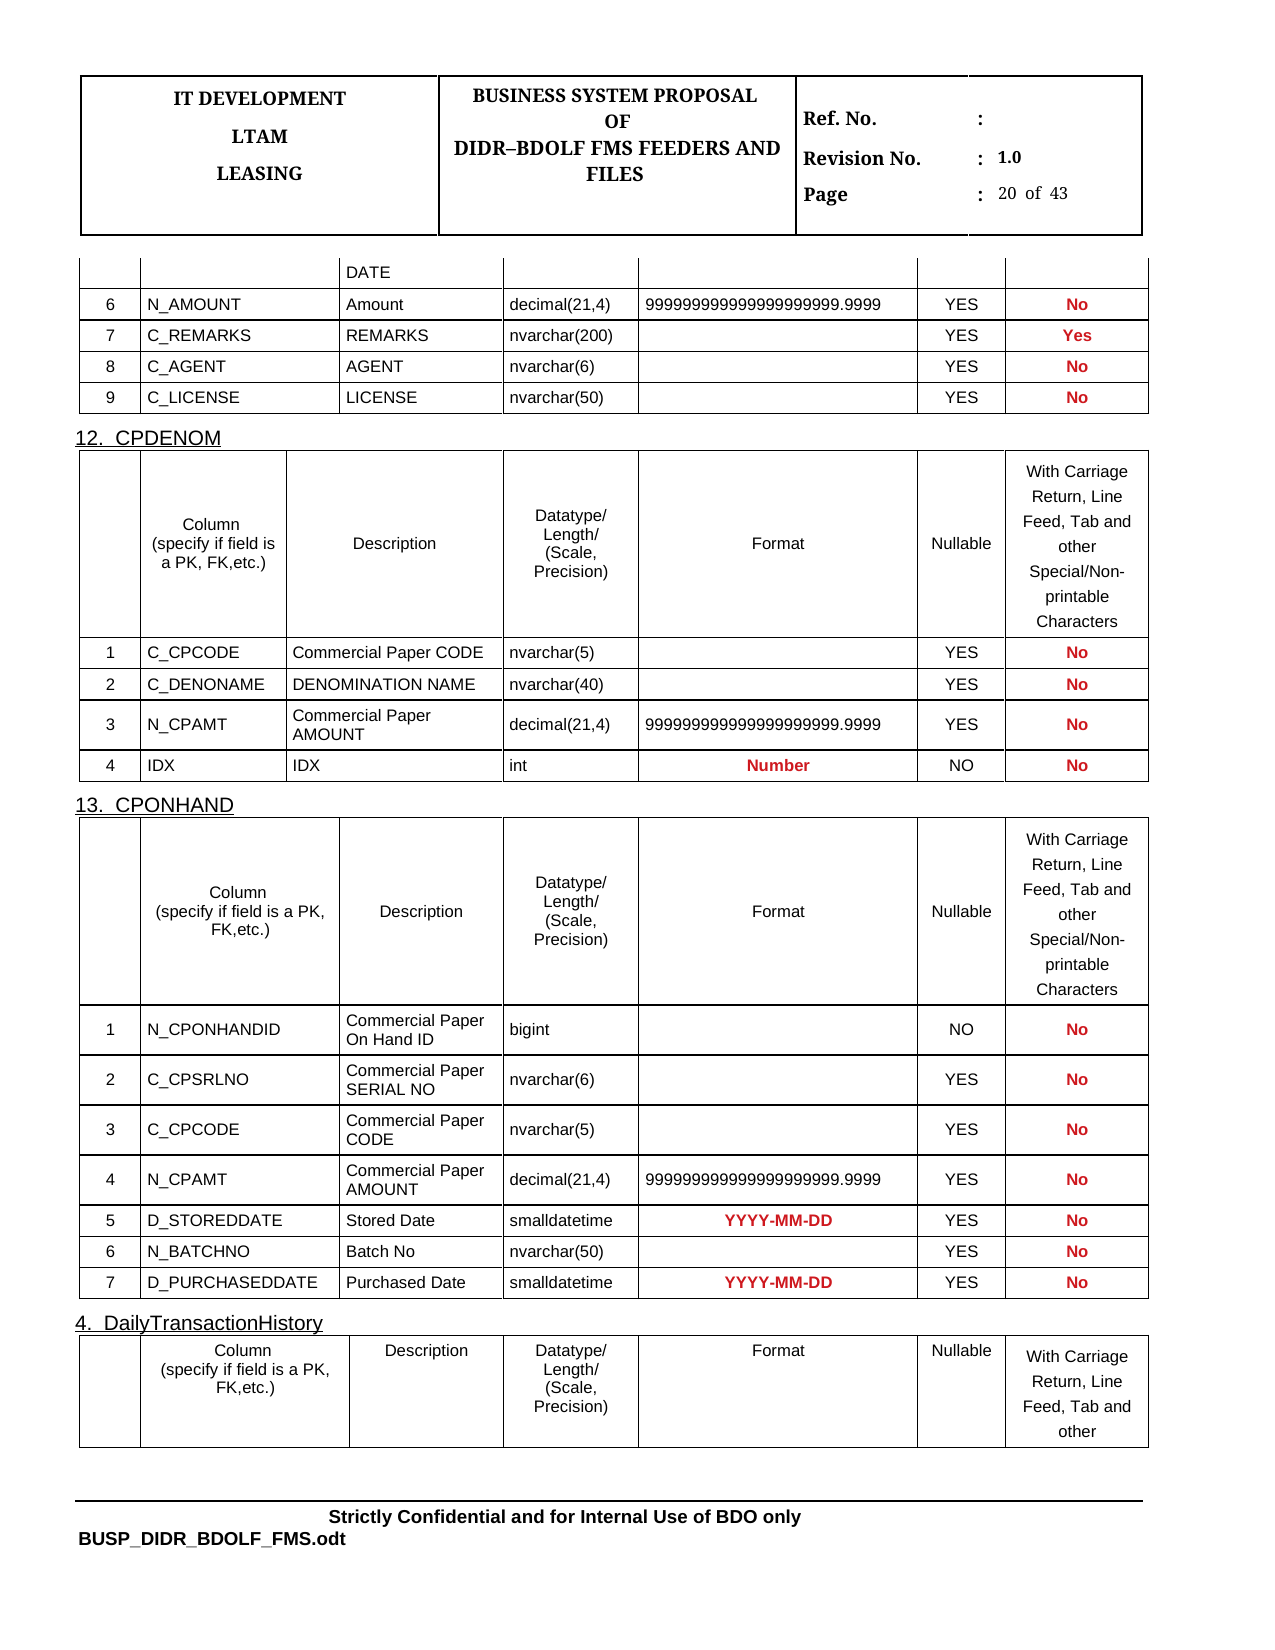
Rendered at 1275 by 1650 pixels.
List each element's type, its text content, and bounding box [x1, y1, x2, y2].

table_cell N_CPAMT [141, 701, 286, 749]
table_cell C_LICENSE [141, 383, 339, 413]
table_header Nullable [918, 1336, 1005, 1447]
table_cell 1 [80, 1006, 140, 1054]
table_cell C_AGENT [141, 352, 339, 382]
table_cell [639, 1006, 917, 1054]
table_cell No [1006, 1106, 1148, 1154]
table_cell IDX [141, 751, 286, 781]
table_header Description [287, 451, 502, 637]
table_cell No [1006, 352, 1148, 382]
table_cell [639, 669, 917, 699]
table_cell [1006, 258, 1148, 288]
table_cell No [1006, 1237, 1148, 1267]
table_cell 4 [80, 1156, 140, 1204]
table_header Datatype/Length/ (Scale, Precision) [504, 818, 638, 1004]
table_cell Commercial Paper SERIAL NO [340, 1056, 502, 1104]
table_cell [639, 1056, 917, 1104]
table_cell Commercial Paper CODE [287, 638, 502, 668]
table_header Nullable [918, 451, 1004, 637]
table_cell [504, 258, 638, 288]
table_cell No [1006, 1206, 1148, 1236]
table_cell YYYY-MM-DD [639, 1268, 917, 1298]
table_cell 999999999999999999999.9999 [639, 289, 917, 319]
table_cell 2 [80, 669, 140, 699]
table_cell C_CPSRLNO [141, 1056, 339, 1104]
table_cell YES [918, 1056, 1005, 1104]
table_cell Commercial Paper On Hand ID [340, 1006, 502, 1054]
table_cell YES [918, 1237, 1005, 1267]
table_cell 999999999999999999999.9999 [639, 1156, 917, 1204]
table_cell nvarchar(50) [504, 1237, 638, 1267]
table_cell [141, 258, 339, 288]
table_cell YES [918, 289, 1005, 319]
table_cell 3 [80, 701, 140, 749]
table_cell C_REMARKS [141, 321, 339, 351]
table_cell Stored Date [340, 1206, 502, 1236]
text 12. CPDENOM [75, 426, 1143, 449]
table_cell nvarchar(5) [504, 1106, 638, 1154]
table_cell No [1006, 701, 1148, 749]
table_header Column (specify if field is a PK, FK,etc.) [141, 1336, 349, 1447]
table_cell [918, 258, 1005, 288]
table_cell N_CPAMT [141, 1156, 339, 1204]
table_cell No [1006, 1156, 1148, 1204]
table_cell YES [918, 701, 1004, 749]
table_cell [639, 383, 917, 413]
table_cell 4 [80, 751, 140, 781]
table_cell No [1006, 638, 1148, 668]
table_cell nvarchar(6) [504, 1056, 638, 1104]
table_header Column (specify if field is a PK, FK,etc.) [141, 818, 339, 1004]
table_cell REMARKS [340, 321, 502, 351]
table_cell No [1006, 383, 1148, 413]
table_cell Number [639, 751, 917, 781]
table_cell C_CPCODE [141, 1106, 339, 1154]
table_cell YYYY-MM-DD [639, 1206, 917, 1236]
table_cell 1 [80, 638, 140, 668]
table_cell nvarchar(200) [504, 321, 638, 351]
table_header [80, 451, 140, 637]
table_cell Commercial Paper CODE [340, 1106, 502, 1154]
table_cell 6 [80, 289, 140, 319]
table_cell 7 [80, 1268, 140, 1298]
table_cell nvarchar(40) [504, 669, 638, 699]
table_header With Carriage Return, Line Feed, Tab and other [1006, 1336, 1148, 1447]
table_cell NO [918, 751, 1004, 781]
table_cell No [1006, 1006, 1148, 1054]
table_cell No [1006, 669, 1148, 699]
table_cell [639, 258, 917, 288]
table_cell No [1006, 289, 1148, 319]
table_cell [80, 258, 140, 288]
table_cell C_DENONAME [141, 669, 286, 699]
table_header Format [639, 818, 917, 1004]
table_cell nvarchar(6) [504, 352, 638, 382]
table_cell decimal(21,4) [504, 701, 638, 749]
table_cell 7 [80, 321, 140, 351]
table_cell No [1006, 1268, 1148, 1298]
table_cell No [1006, 1056, 1148, 1104]
table_cell Commercial Paper AMOUNT [287, 701, 502, 749]
table_cell N_BATCHNO [141, 1237, 339, 1267]
table_cell [639, 638, 917, 668]
table_cell N_AMOUNT [141, 289, 339, 319]
table_cell 999999999999999999999.9999 [639, 701, 917, 749]
table_cell [639, 321, 917, 351]
table_cell nvarchar(5) [504, 638, 638, 668]
table_cell YES [918, 1106, 1005, 1154]
table_header Column (specify if field is a PK, FK,etc.) [141, 451, 286, 637]
table_header Description [350, 1336, 503, 1447]
table_cell smalldatetime [504, 1268, 638, 1298]
table_cell 5 [80, 1206, 140, 1236]
table_cell Purchased Date [340, 1268, 502, 1298]
table_cell YES [918, 638, 1004, 668]
table_header Format [639, 1336, 917, 1447]
table_cell 8 [80, 352, 140, 382]
table_header [80, 818, 140, 1004]
table_cell N_CPONHANDID [141, 1006, 339, 1054]
table_cell int [504, 751, 638, 781]
table_cell NO [918, 1006, 1005, 1054]
table_cell D_PURCHASEDDATE [141, 1268, 339, 1298]
table_cell [639, 1106, 917, 1154]
table_header [80, 1336, 140, 1447]
table_cell smalldatetime [504, 1206, 638, 1236]
table_cell Commercial Paper AMOUNT [340, 1156, 502, 1204]
text 4. DailyTransactionHistory [75, 1311, 1143, 1334]
table_cell YES [918, 352, 1005, 382]
table_cell nvarchar(50) [504, 383, 638, 413]
table_cell Amount [340, 289, 502, 319]
table_cell decimal(21,4) [504, 289, 638, 319]
table_header Datatype/Length/ (Scale, Precision) [504, 451, 638, 637]
table_cell YES [918, 321, 1005, 351]
table_cell IDX [287, 751, 502, 781]
table_cell LICENSE [340, 383, 502, 413]
table_cell decimal(21,4) [504, 1156, 638, 1204]
table_header With Carriage Return, Line Feed, Tab and other Special/Non-printable Characters [1006, 818, 1148, 1004]
table_cell YES [918, 1156, 1005, 1204]
table_header Format [639, 451, 917, 637]
table_cell Yes [1006, 321, 1148, 351]
table_cell No [1006, 751, 1148, 781]
table_cell Batch No [340, 1237, 502, 1267]
table_cell [639, 1237, 917, 1267]
table_header With Carriage Return, Line Feed, Tab and other Special/Non-printable Characters [1006, 451, 1148, 637]
table_cell bigint [504, 1006, 638, 1054]
table_cell DATE [340, 258, 502, 288]
table_cell YES [918, 383, 1005, 413]
text 13. CPONHAND [75, 794, 1143, 817]
table_header Description [340, 818, 502, 1004]
table_header Nullable [918, 818, 1005, 1004]
table_cell [639, 352, 917, 382]
table_header Datatype/Length/ (Scale, Precision) [504, 1336, 638, 1447]
table_cell YES [918, 1268, 1005, 1298]
table_cell 9 [80, 383, 140, 413]
table_cell 6 [80, 1237, 140, 1267]
table_cell YES [918, 1206, 1005, 1236]
table_cell D_STOREDDATE [141, 1206, 339, 1236]
table_cell YES [918, 669, 1004, 699]
table_cell 3 [80, 1106, 140, 1154]
table_cell AGENT [340, 352, 502, 382]
table_cell 2 [80, 1056, 140, 1104]
table_cell DENOMINATION NAME [287, 669, 502, 699]
table_cell C_CPCODE [141, 638, 286, 668]
